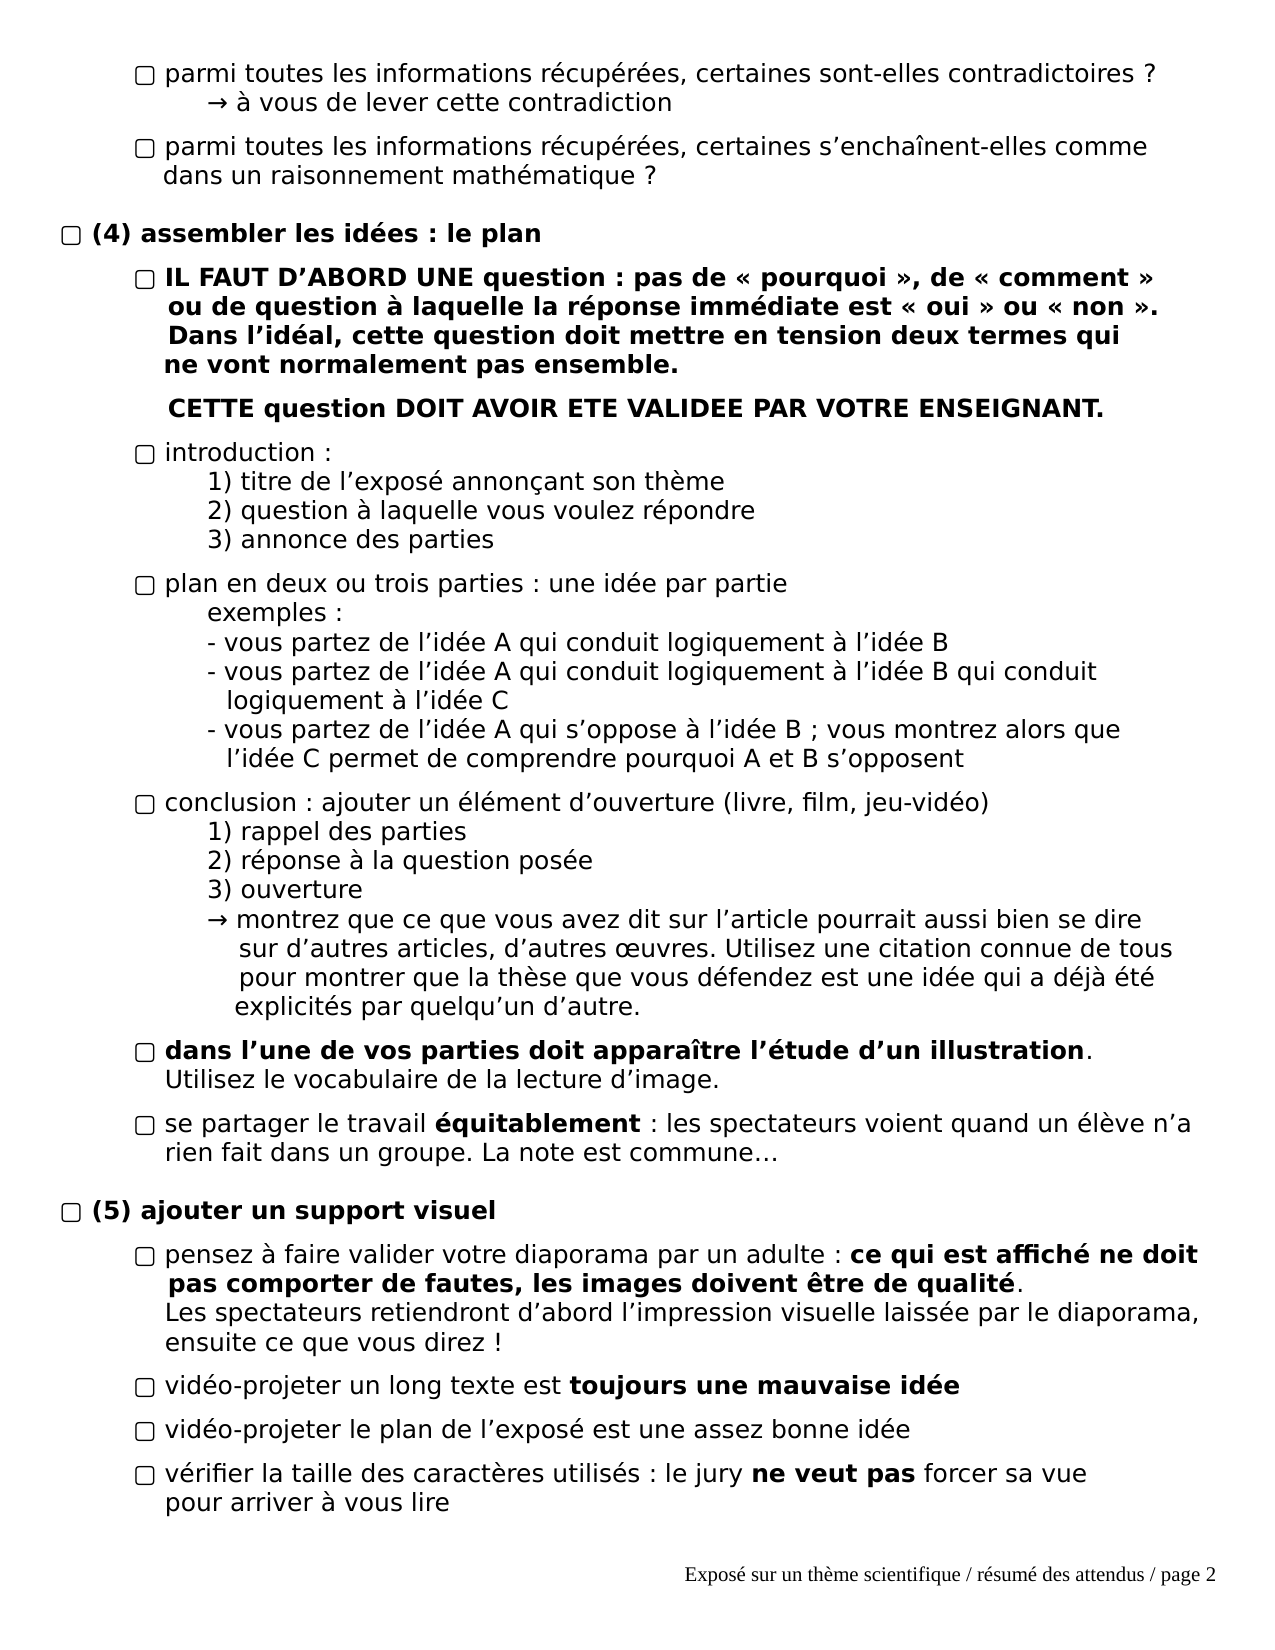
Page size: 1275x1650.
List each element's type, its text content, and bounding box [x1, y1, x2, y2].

text ▢ se partager le travail équitablement : les spectateurs voient quand un élève n’a [59, 1109, 1216, 1138]
text ▢ vérifier la taille des caractères utilisés : le jury ne veut pas forcer sa vue [59, 1459, 1216, 1488]
text exemples : [59, 599, 1216, 628]
text ▢ (4) assembler les idées : le plan [59, 219, 1216, 249]
text - vous partez de l’idée A qui conduit logiquement à l’idée B [59, 628, 1216, 657]
text ▢ introduction : [59, 438, 1216, 467]
text dans un raisonnement mathématique ? [59, 161, 1216, 190]
text sur d’autres articles, d’autres œuvres. Utilisez une citation connue de tous [59, 934, 1216, 963]
text ou de question à laquelle la réponse immédiate est « oui » ou « non ». [59, 292, 1216, 322]
text ▢ IL FAUT D’ABORD UNE question : pas de « pourquoi », de « comment » [59, 263, 1216, 292]
text ▢ pensez à faire valider votre diaporama par un adulte : ce qui est affiché ne doit [59, 1240, 1216, 1269]
text pour arriver à vous lire [59, 1488, 1216, 1517]
text ensuite ce que vous direz ! [59, 1328, 1216, 1357]
text - vous partez de l’idée A qui s’oppose à l’idée B ; vous montrez alors que [59, 715, 1216, 744]
text ▢ plan en deux ou trois parties : une idée par partie [59, 569, 1216, 599]
text 2) réponse à la question posée [59, 847, 1216, 876]
text logiquement à l’idée C [59, 686, 1216, 715]
text l’idée C permet de comprendre pourquoi A et B s’opposent [59, 744, 1216, 774]
text ne vont normalement pas ensemble. [59, 351, 1216, 380]
text 1) titre de l’exposé annonçant son thème [59, 467, 1216, 497]
text CETTE question DOIT AVOIR ETE VALIDEE PAR VOTRE ENSEIGNANT. [59, 394, 1216, 424]
text 3) ouverture [59, 876, 1216, 905]
text → à vous de lever cette contradiction [59, 88, 1216, 117]
text pour montrer que la thèse que vous défendez est une idée qui a déjà été [59, 963, 1216, 992]
text - vous partez de l’idée A qui conduit logiquement à l’idée B qui conduit [59, 657, 1216, 686]
text Les spectateurs retiendront d’abord l’impression visuelle laissée par le diaporama, [59, 1299, 1216, 1328]
text pas comporter de fautes, les images doivent être de qualité. [59, 1269, 1216, 1299]
text 1) rappel des parties [59, 817, 1216, 847]
text ▢ parmi toutes les informations récupérées, certaines sont-elles contradictoires ? [59, 59, 1216, 88]
text 3) annonce des parties [59, 526, 1216, 555]
text explicités par quelqu’un d’autre. [59, 992, 1216, 1022]
text ▢ dans l’une de vos parties doit apparaître l’étude d’un illustration. [59, 1036, 1216, 1065]
text Dans l’idéal, cette question doit mettre en tension deux termes qui [59, 322, 1216, 351]
text → montrez que ce que vous avez dit sur l’article pourrait aussi bien se dire [59, 905, 1216, 934]
text ▢ conclusion : ajouter un élément d’ouverture (livre, film, jeu-vidéo) [59, 788, 1216, 817]
text ▢ parmi toutes les informations récupérées, certaines s’enchaînent-elles comme [59, 132, 1216, 161]
text 2) question à laquelle vous voulez répondre [59, 497, 1216, 526]
text ▢ vidéo-projeter le plan de l’exposé est une assez bonne idée [59, 1415, 1216, 1444]
text Utilisez le vocabulaire de la lecture d’image. [59, 1065, 1216, 1094]
text rien fait dans un groupe. La note est commune… [59, 1138, 1216, 1167]
text ▢ (5) ajouter un support visuel [59, 1197, 1216, 1226]
text ▢ vidéo-projeter un long texte est toujours une mauvaise idée [59, 1372, 1216, 1401]
